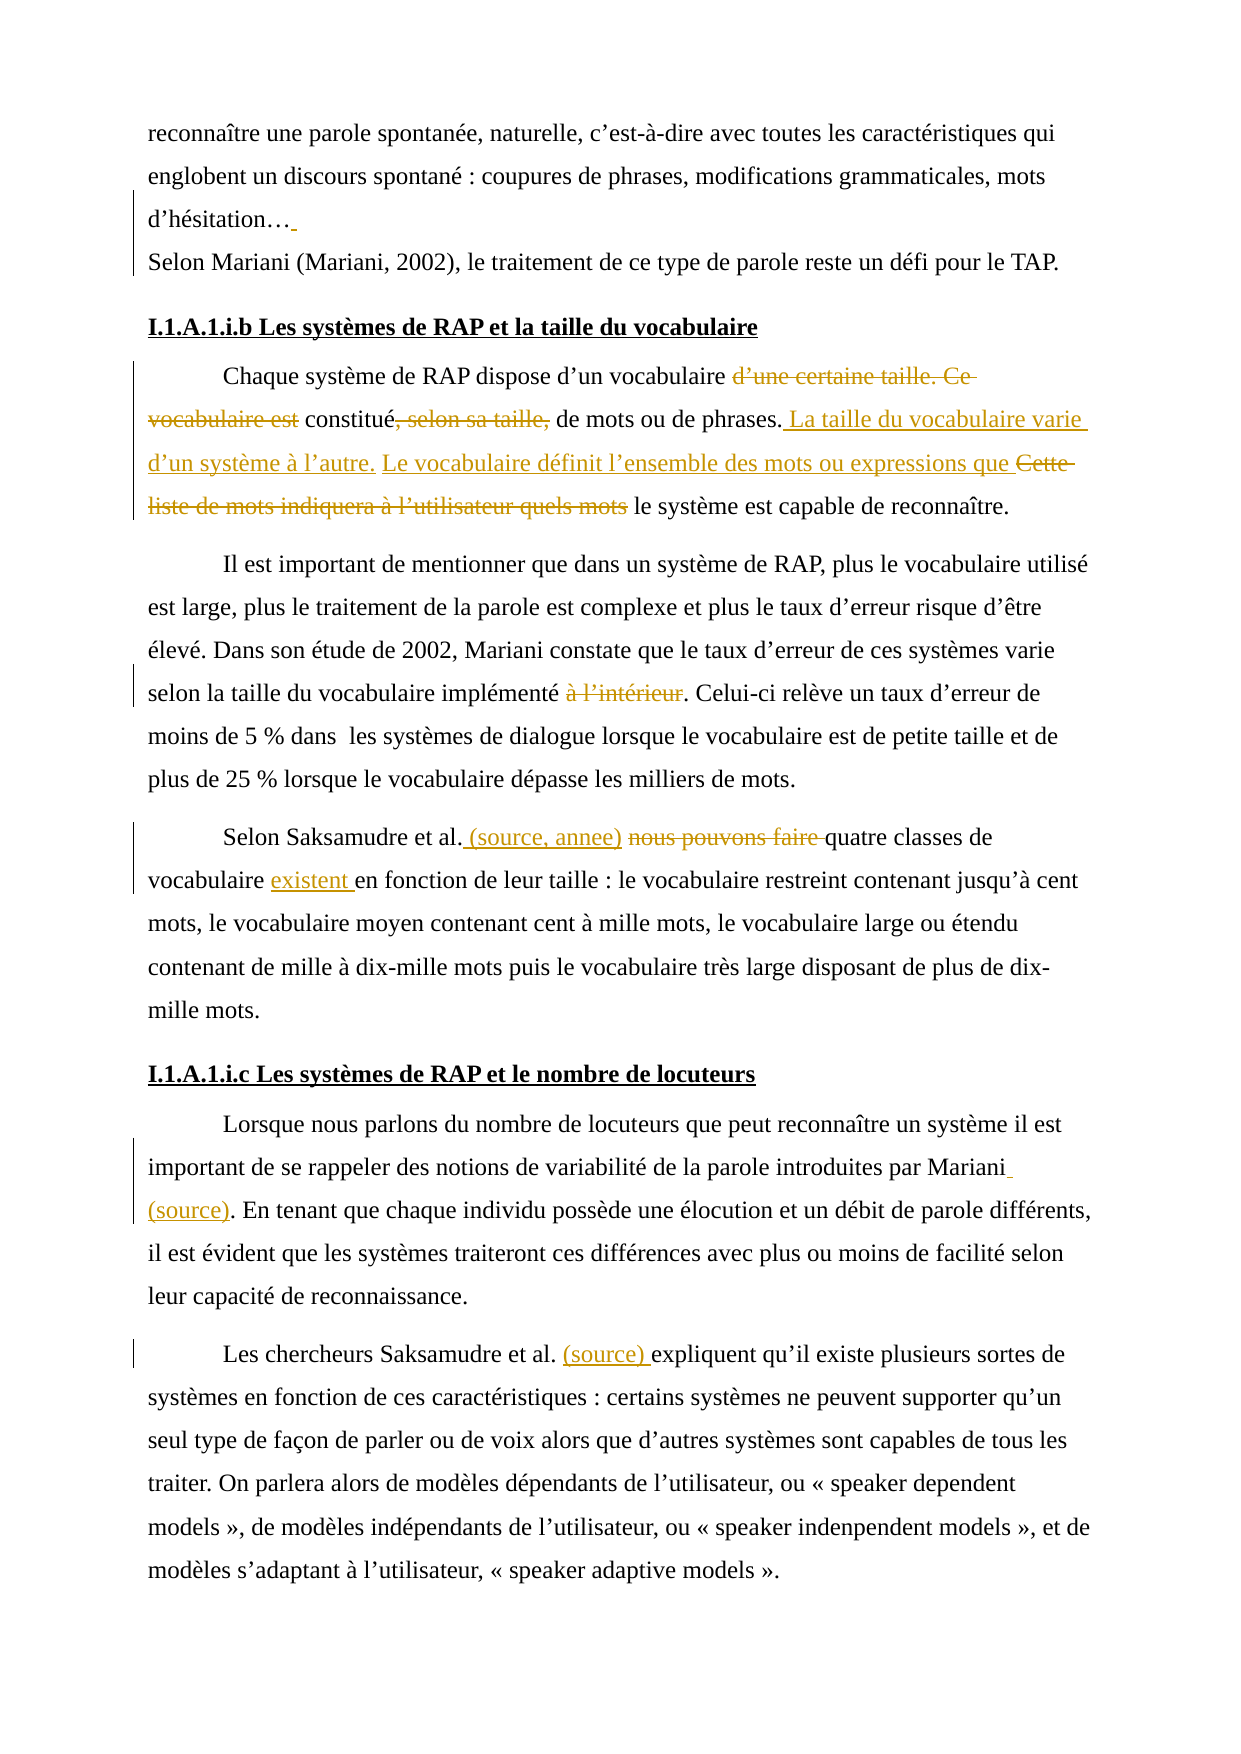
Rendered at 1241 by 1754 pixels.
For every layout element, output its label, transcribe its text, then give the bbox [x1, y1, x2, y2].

text Il est important de mentionner que dans un système de RAP, plus le vocabulaire utilisé est large, plus le traitement de la parole est complexe et plus le taux d’erreur risque d’être élevé. Dans son étude de 2002, Mariani constate que le taux d’erreur de ces systèmes varie selon la taille du vocabulaire implémenté . Celui-ci relève un taux d’erreur de moins de 5 % dans les systèmes de dialogue lorsque le vocabulaire est de petite taille et de plus de 25 % lorsque le vocabulaire dépasse les milliers de mots. [148, 549, 1093, 793]
text Selon Saksamudre et al. (source, annee) quatre classes de vocabulaire existent en fonction de leur taille : le vocabulaire restreint contenant jusqu’à cent mots, le vocabulaire moyen contenant cent à mille mots, le vocabulaire large ou étendu contenant de mille à dix-mille mots puis le vocabulaire très large disposant de plus de dix-mille mots. [148, 822, 1093, 1023]
subtitle Les systèmes de RAP et le nombre de locuteurs [148, 1059, 1093, 1088]
subtitle Les systèmes de RAP et la taille du vocabulaire [148, 312, 1093, 341]
text Lorsque nous parlons du nombre de locuteurs que peut reconnaître un système il est important de se rappeler des notions de variabilité de la parole introduites par Mariani (source). En tenant que chaque individu possède une élocution et un débit de parole différents, il est évident que les systèmes traiteront ces différences avec plus ou moins de facilité selon leur capacité de reconnaissance. [148, 1109, 1093, 1310]
text Enfin, les systèmes de reconnaissance du discours spontané, ou « spontaneous speech », sont capables de reconnaître une parole spontanée, naturelle, c’est-à-dire avec toutes les caractéristiques qui englobent un discours spontané : coupures de phrases, modifications grammaticales, mots d’hésitation… Selon Mariani (Mariani, 2002), le traitement de ce type de parole reste un défi pour le TAP. [148, 118, 1093, 276]
text Les chercheurs Saksamudre et al. (source) expliquent qu’il existe plusieurs sortes de systèmes en fonction de ces caractéristiques : certains systèmes ne peuvent supporter qu’un seul type de façon de parler ou de voix alors que d’autres systèmes sont capables de tous les traiter. On parlera alors de modèles dépendants de l’utilisateur, ou « speaker dependent models », de modèles indépendants de l’utilisateur, ou « speaker indenpendent models », et de modèles s’adaptant à l’utilisateur, « speaker adaptive models ». [148, 1339, 1093, 1583]
text Chaque système de RAP dispose d’un vocabulaire constitué de mots ou de phrases. La taille du vocabulaire varie d’un système à l’autre. Le vocabulaire définit l’ensemble des mots ou expressions que le système est capable de reconnaître. [148, 361, 1093, 519]
